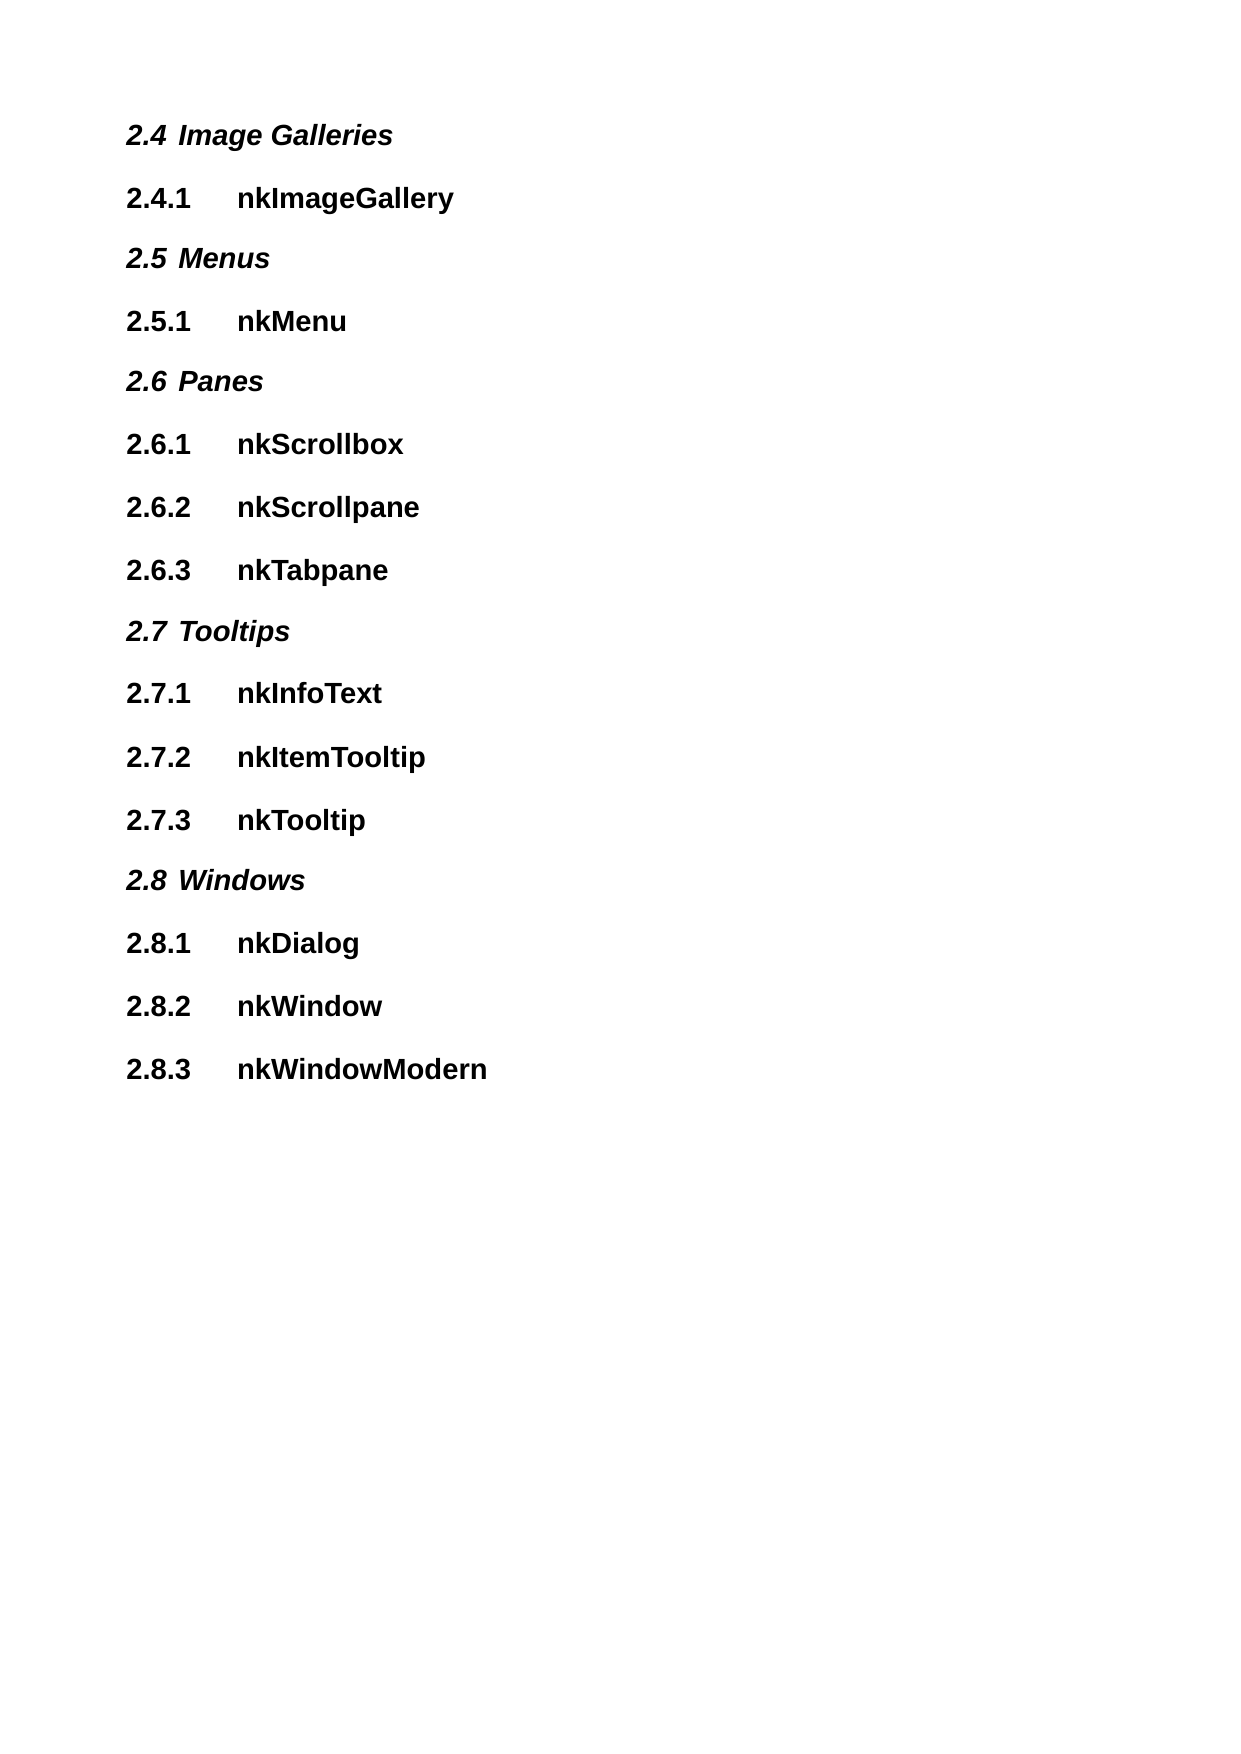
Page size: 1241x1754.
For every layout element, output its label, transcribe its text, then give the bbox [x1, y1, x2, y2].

subtitle Menus [118, 241, 1122, 275]
subtitle Panes [118, 364, 1122, 398]
subtitle nkItemTooltip [118, 739, 1122, 773]
subtitle nkScrollpane [118, 490, 1122, 524]
subtitle nkImageGallery [118, 181, 1122, 215]
subtitle nkMenu [118, 304, 1122, 338]
subtitle nkWindowModern [118, 1052, 1122, 1085]
subtitle nkDialog [118, 926, 1122, 959]
subtitle Windows [118, 863, 1122, 896]
subtitle nkTabpane [118, 553, 1122, 587]
subtitle nkInfoText [118, 677, 1122, 710]
subtitle nkTooltip [118, 803, 1122, 836]
subtitle Tooltips [118, 613, 1122, 647]
subtitle Image Galleries [118, 118, 1122, 152]
subtitle nkWindow [118, 989, 1122, 1022]
subtitle nkScrollbox [118, 427, 1122, 461]
